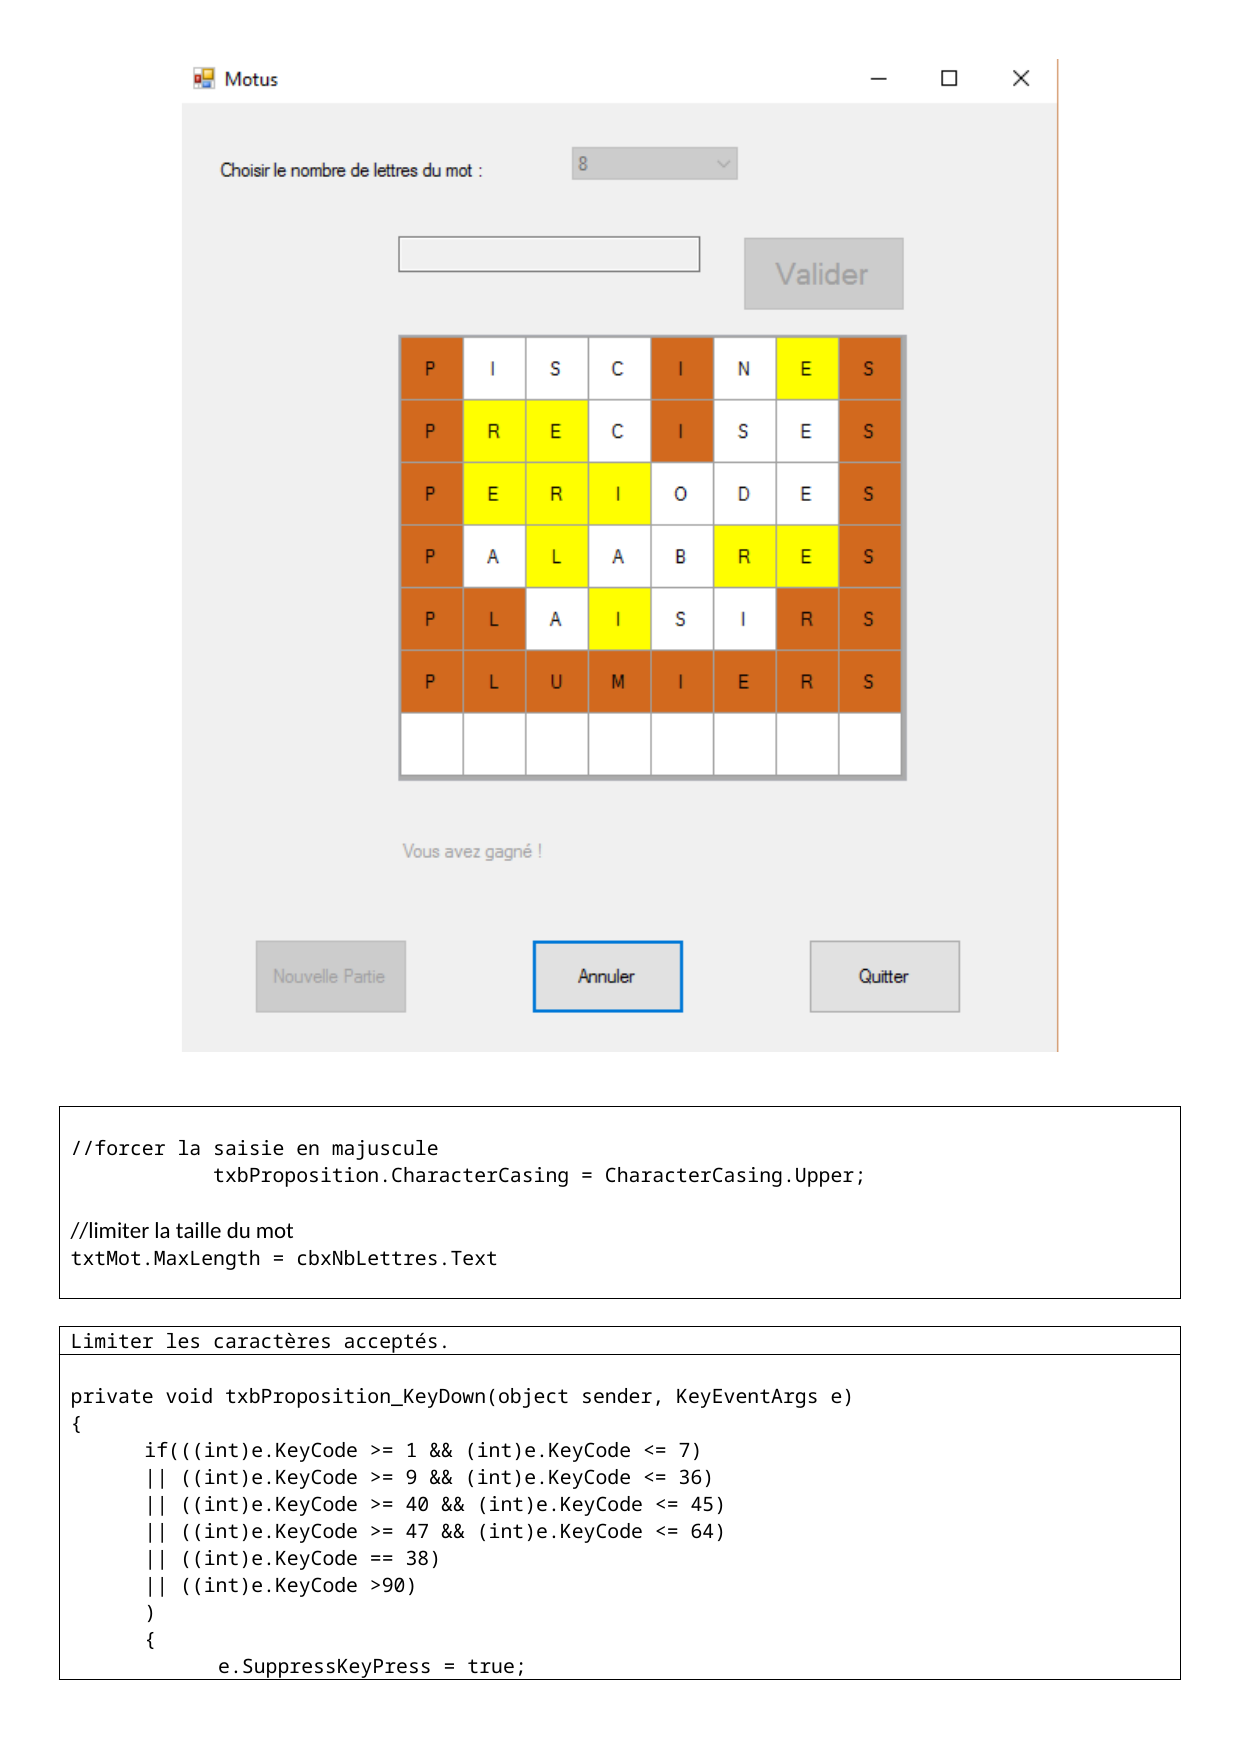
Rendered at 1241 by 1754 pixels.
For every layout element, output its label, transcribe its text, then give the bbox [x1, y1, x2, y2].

table_header Limiter les caractères acceptés. [60, 1327, 1180, 1354]
table_header //forcer la saisie en majuscule txbProposition.CharacterCasing = CharacterCasing.Upper; //limiter la taille du mot txtMot.MaxLength = cbxNbLettres.Text [60, 1107, 1180, 1298]
table_cell private void txbProposition_KeyDown(object sender, KeyEventArgs e) { if(((int)e.KeyCode >= 1 && (int)e.KeyCode <= 7) || ((int)e.KeyCode >= 9 && (int)e.KeyCode <= 36) || ((int)e.KeyCode >= 40 && (int)e.KeyCode <= 45) || ((int)e.KeyCode >= 47 && (int)e.KeyCode <= 64) || ((int)e.KeyCode == 38) || ((int)e.KeyCode >90) ) { e.SuppressKeyPress = true; [60, 1355, 1180, 1679]
